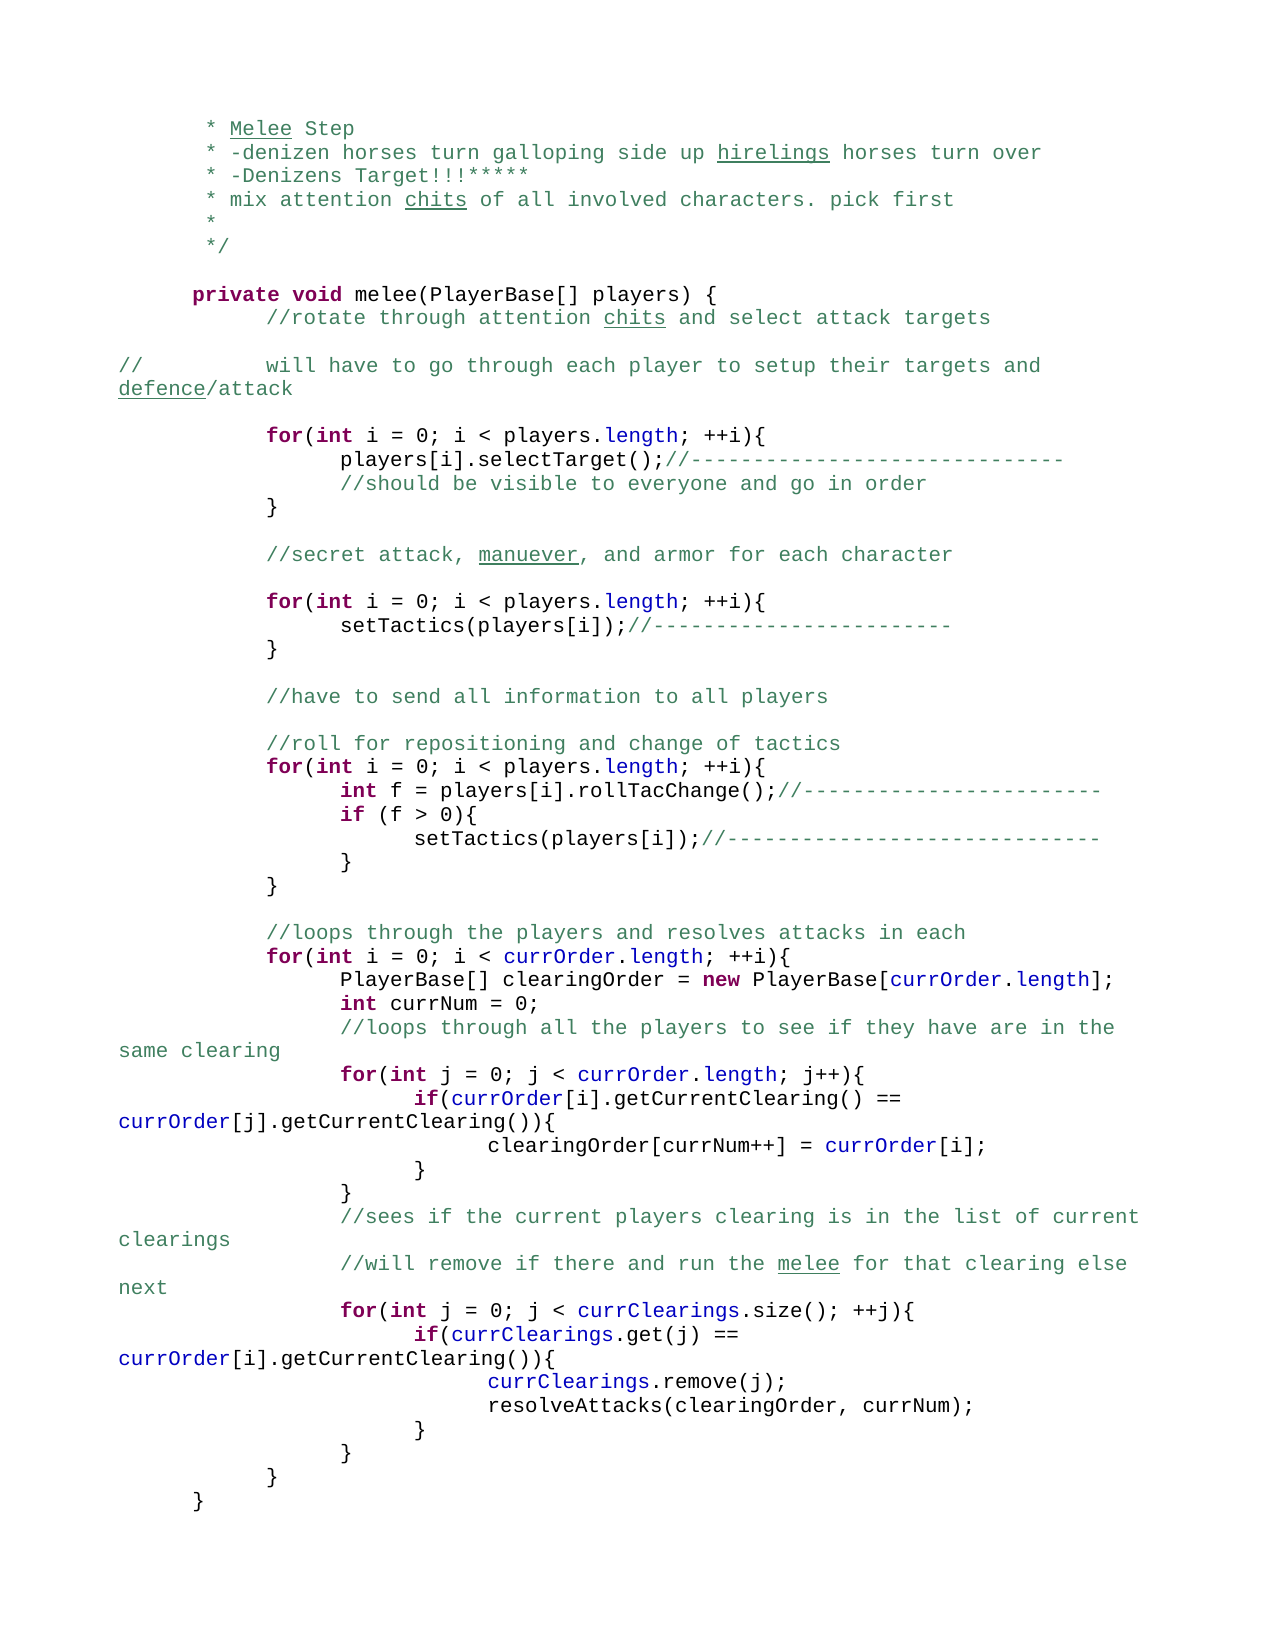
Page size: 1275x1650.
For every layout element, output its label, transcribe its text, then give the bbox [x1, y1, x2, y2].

text if (f > 0){ [118, 804, 1157, 827]
text for(int i = 0; i < players.length; ++i){ [118, 591, 1157, 615]
text //sees if the current players clearing is in the list of current clearings [118, 1206, 1157, 1253]
text //secret attack, manuever, and armor for each character [118, 544, 1157, 567]
text PlayerBase[] clearingOrder = new PlayerBase[currOrder.length]; [118, 969, 1157, 993]
text * -denizen horses turn galloping side up hirelings horses turn over [118, 142, 1157, 165]
text currClearings.remove(j); [118, 1371, 1157, 1395]
text * mix attention chits of all involved characters. pick first [118, 189, 1157, 213]
text } [118, 638, 1157, 662]
text // will have to go through each player to setup their targets and defence/attack [118, 354, 1157, 402]
text //loops through the players and resolves attacks in each [118, 922, 1157, 946]
text * -Denizens Target!!!***** [118, 165, 1157, 189]
text //should be visible to everyone and go in order [118, 473, 1157, 496]
text for(int i = 0; i < players.length; ++i){ [118, 757, 1157, 780]
text for(int i = 0; i < players.length; ++i){ [118, 426, 1157, 449]
text } [118, 1158, 1157, 1182]
text } [118, 1466, 1157, 1489]
text * Melee Step [118, 118, 1157, 142]
text setTactics(players[i]);//------------------------------ [118, 827, 1157, 851]
text } [118, 1442, 1157, 1466]
text * [118, 213, 1157, 236]
text for(int i = 0; i < currOrder.length; ++i){ [118, 946, 1157, 969]
text } [118, 496, 1157, 520]
text //loops through all the players to see if they have are in the same clearing [118, 1017, 1157, 1064]
text int f = players[i].rollTacChange();//------------------------ [118, 780, 1157, 804]
text resolveAttacks(clearingOrder, currNum); [118, 1395, 1157, 1419]
text if(currOrder[i].getCurrentClearing() == currOrder[j].getCurrentClearing()){ [118, 1088, 1157, 1135]
text //will remove if there and run the melee for that clearing else next [118, 1253, 1157, 1300]
text setTactics(players[i]);//------------------------ [118, 615, 1157, 638]
text for(int j = 0; j < currOrder.length; j++){ [118, 1064, 1157, 1088]
text private void melee(PlayerBase[] players) { [118, 284, 1157, 307]
text } [118, 1489, 1157, 1513]
text } [118, 1182, 1157, 1206]
text } [118, 1419, 1157, 1442]
text //roll for repositioning and change of tactics [118, 733, 1157, 757]
text } [118, 851, 1157, 875]
text //rotate through attention chits and select attack targets [118, 307, 1157, 331]
text */ [118, 236, 1157, 260]
text int currNum = 0; [118, 993, 1157, 1017]
text } [118, 875, 1157, 898]
text clearingOrder[currNum++] = currOrder[i]; [118, 1135, 1157, 1158]
text for(int j = 0; j < currClearings.size(); ++j){ [118, 1300, 1157, 1324]
text //have to send all information to all players [118, 686, 1157, 709]
text players[i].selectTarget();//------------------------------ [118, 449, 1157, 473]
text if(currClearings.get(j) == currOrder[i].getCurrentClearing()){ [118, 1324, 1157, 1371]
